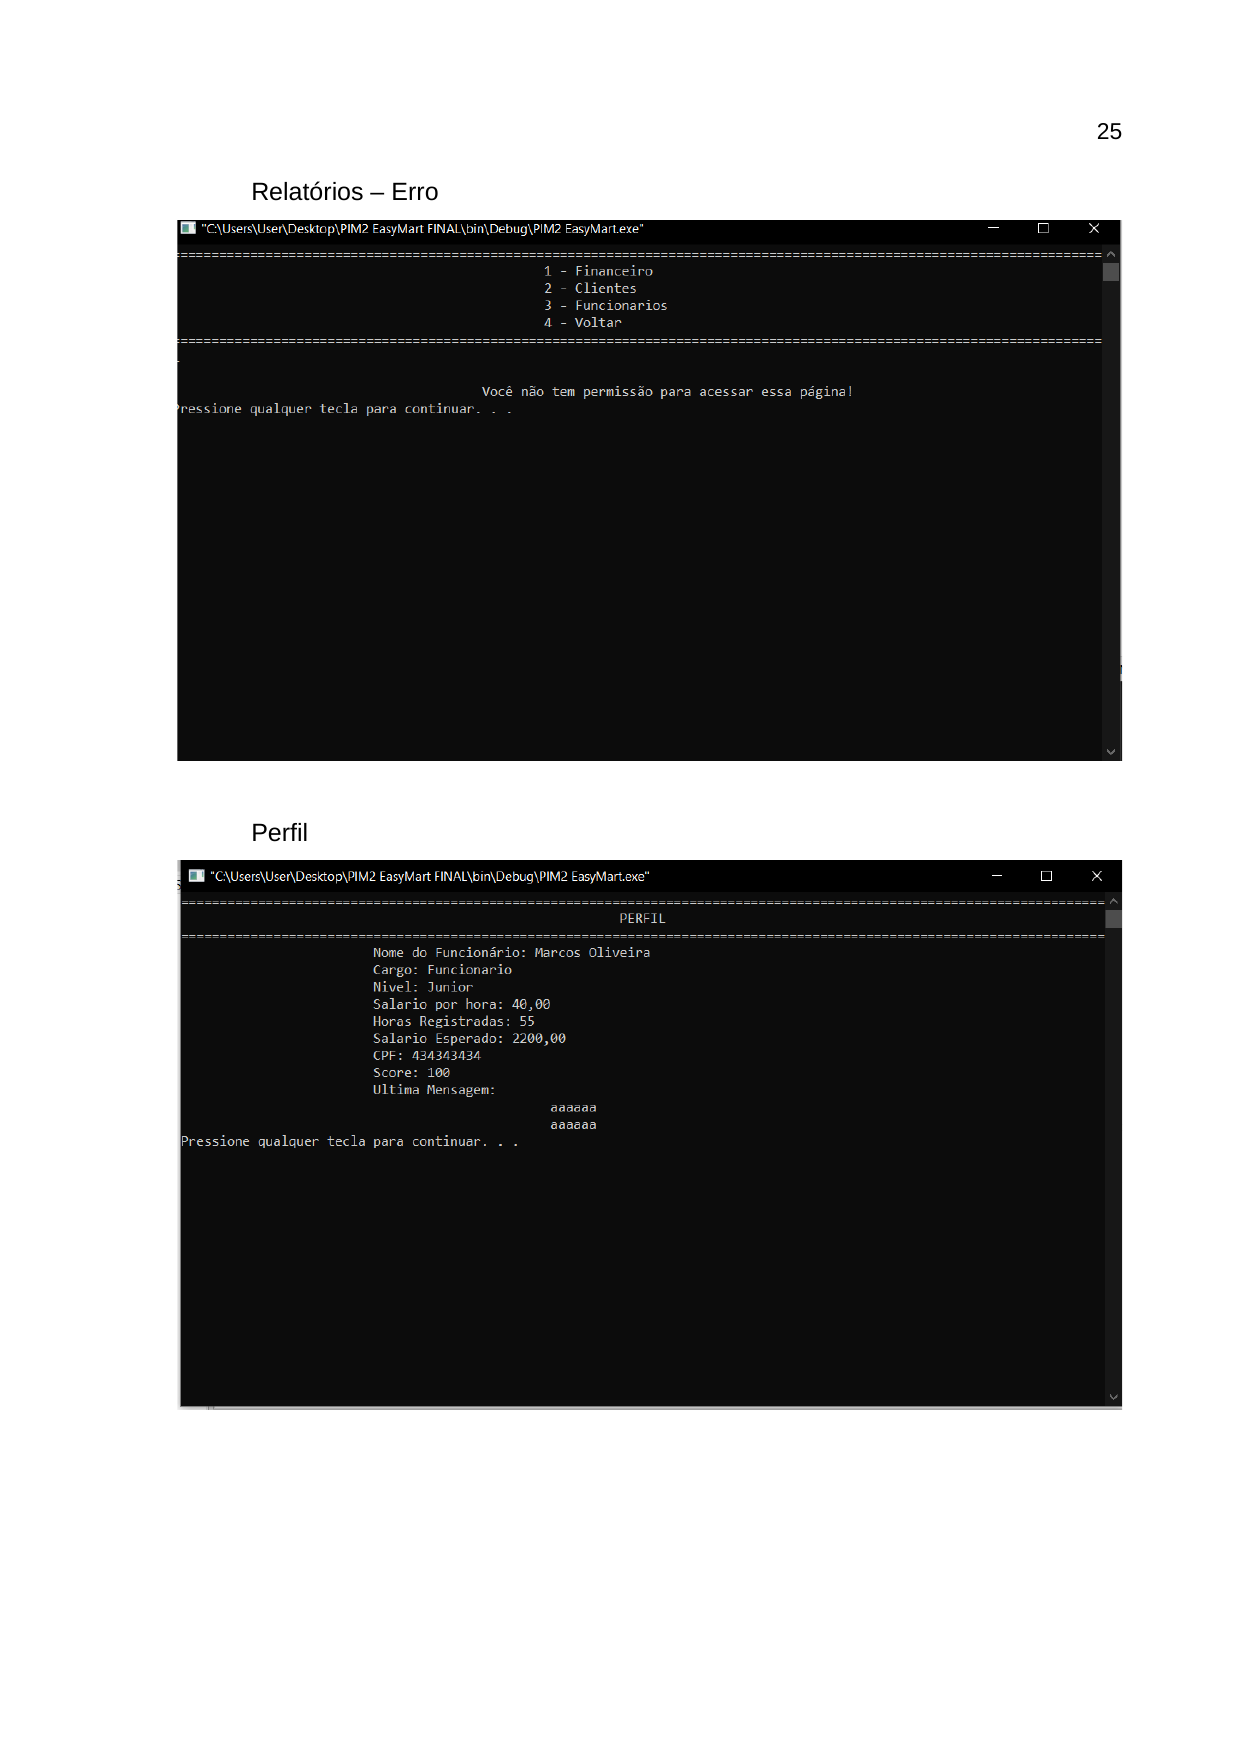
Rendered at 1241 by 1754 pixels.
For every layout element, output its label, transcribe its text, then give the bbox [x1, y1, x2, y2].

text Perfil [177, 818, 1122, 846]
picture [177, 220, 1123, 761]
text Relatórios – Erro [177, 177, 1122, 206]
picture [177, 860, 1123, 1410]
